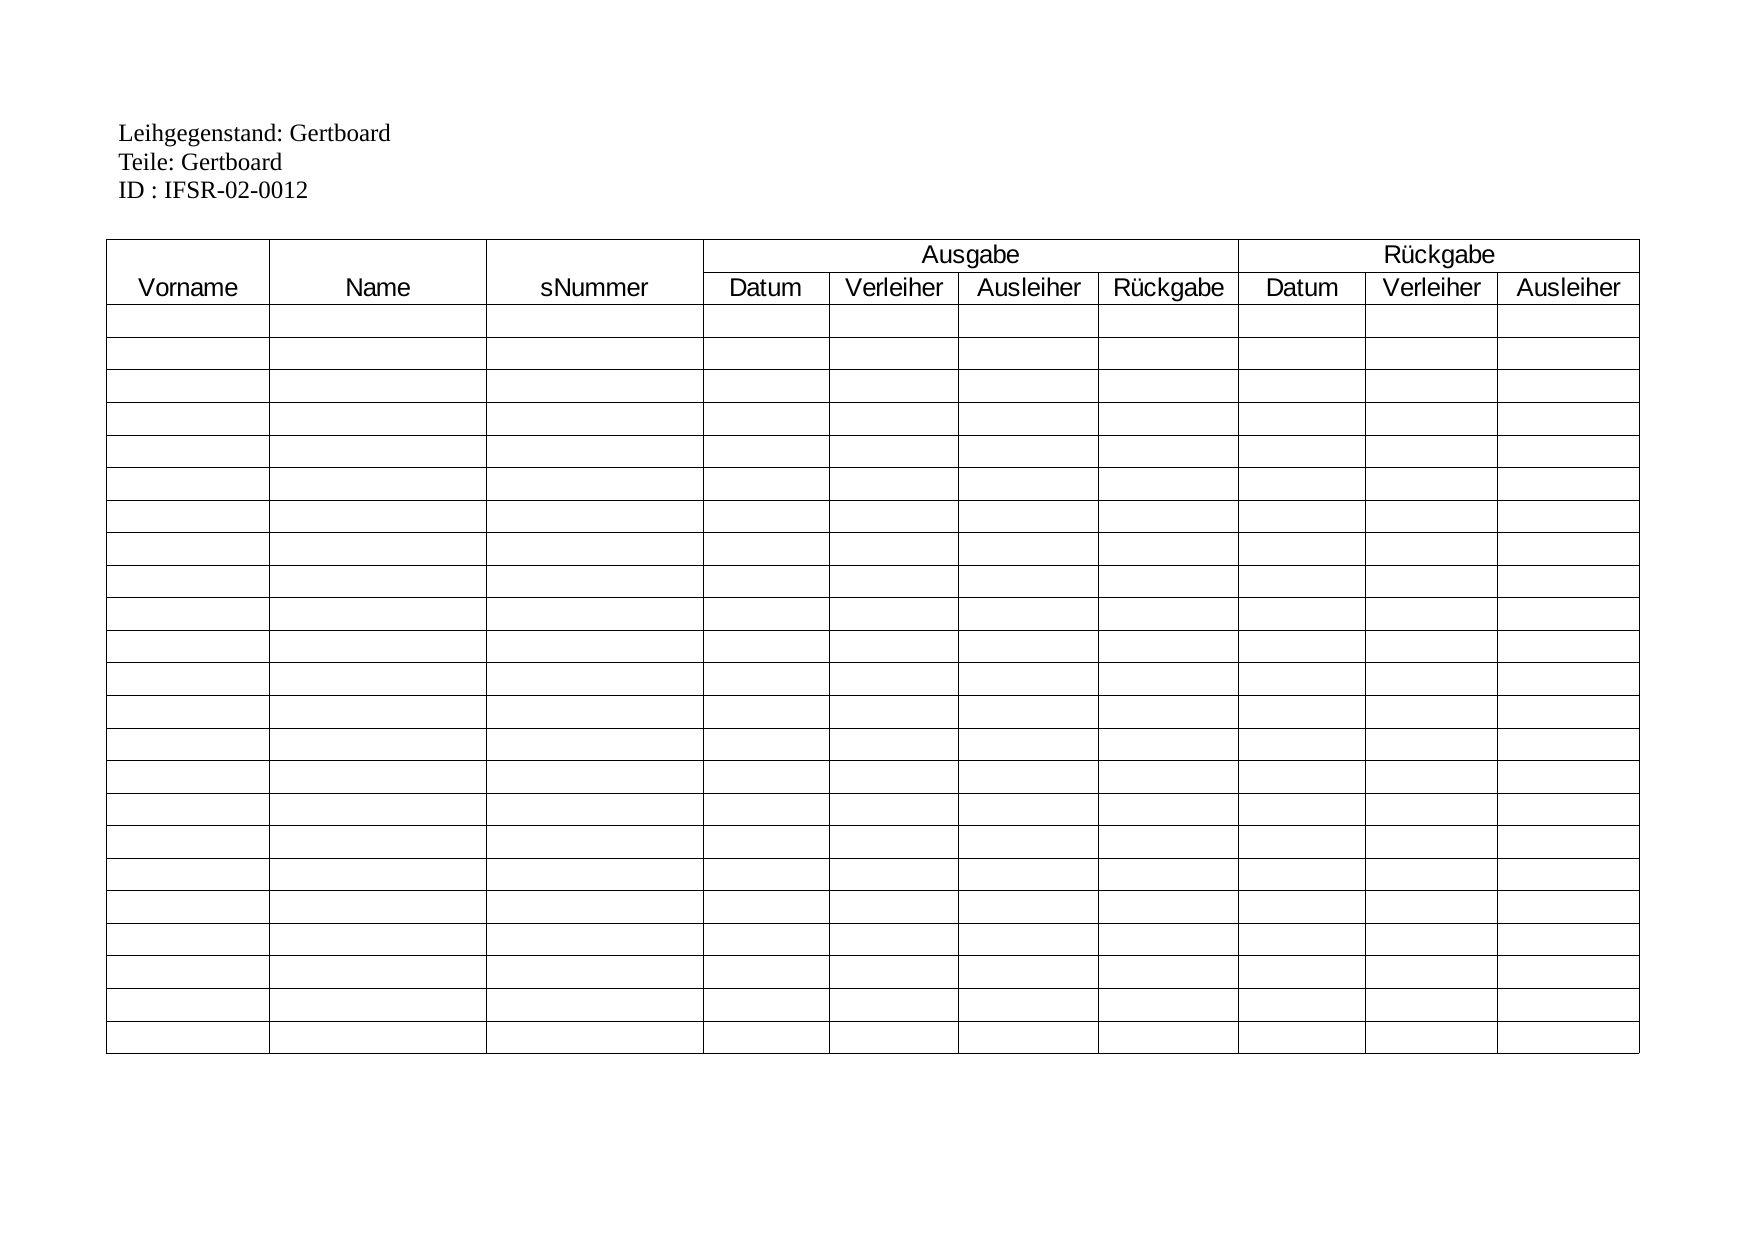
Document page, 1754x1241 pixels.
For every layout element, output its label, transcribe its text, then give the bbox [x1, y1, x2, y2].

text Teile: Gertboard [118, 147, 1636, 176]
text ID : IFSR-02-0012 [118, 176, 1636, 204]
text Leihgegenstand: Gertboard [118, 118, 1636, 147]
